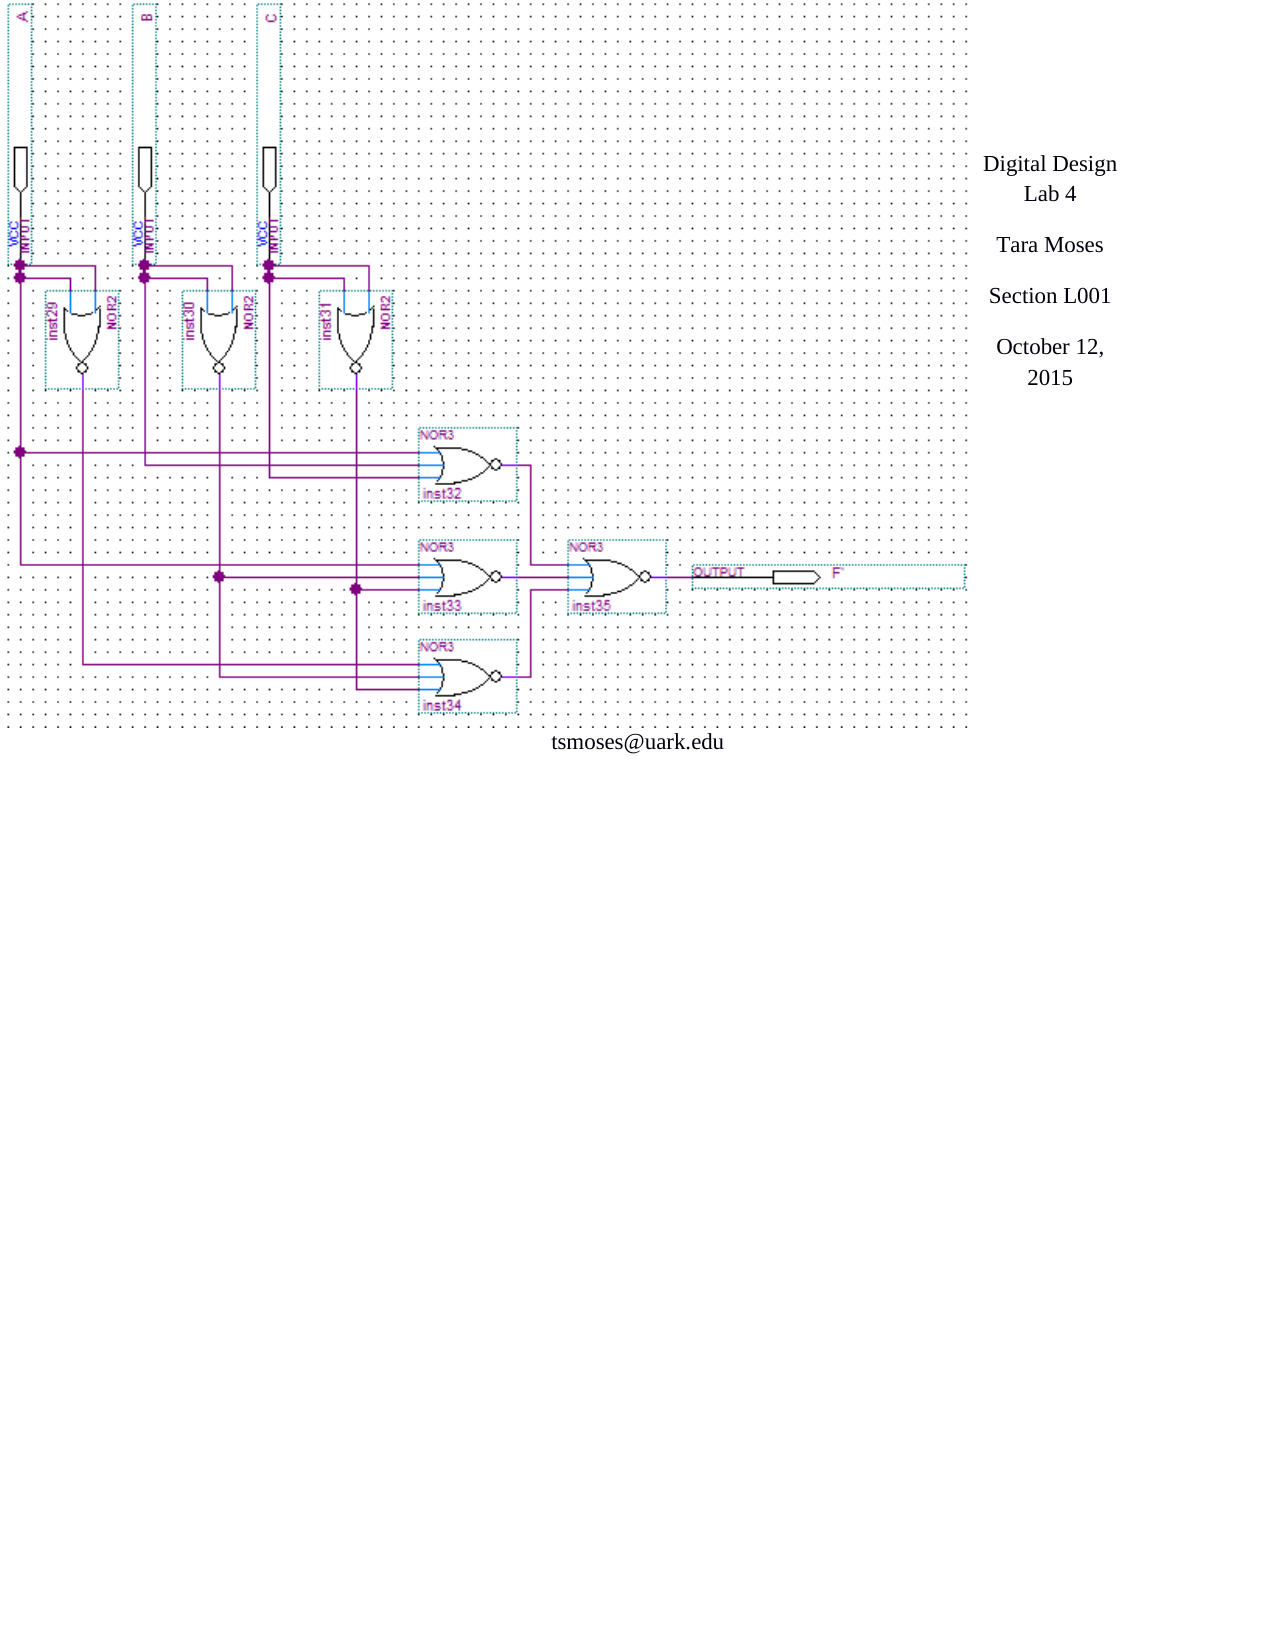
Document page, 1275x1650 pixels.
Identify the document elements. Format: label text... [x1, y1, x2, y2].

text October 12, 2015 [975, 333, 1125, 390]
text tsmoses@uark.edu [150, 414, 1125, 754]
text Digital Design Lab 4 [975, 150, 1125, 207]
text Section L001 [975, 282, 1125, 309]
text Tara Moses [975, 231, 1125, 258]
picture [0, 0, 975, 728]
